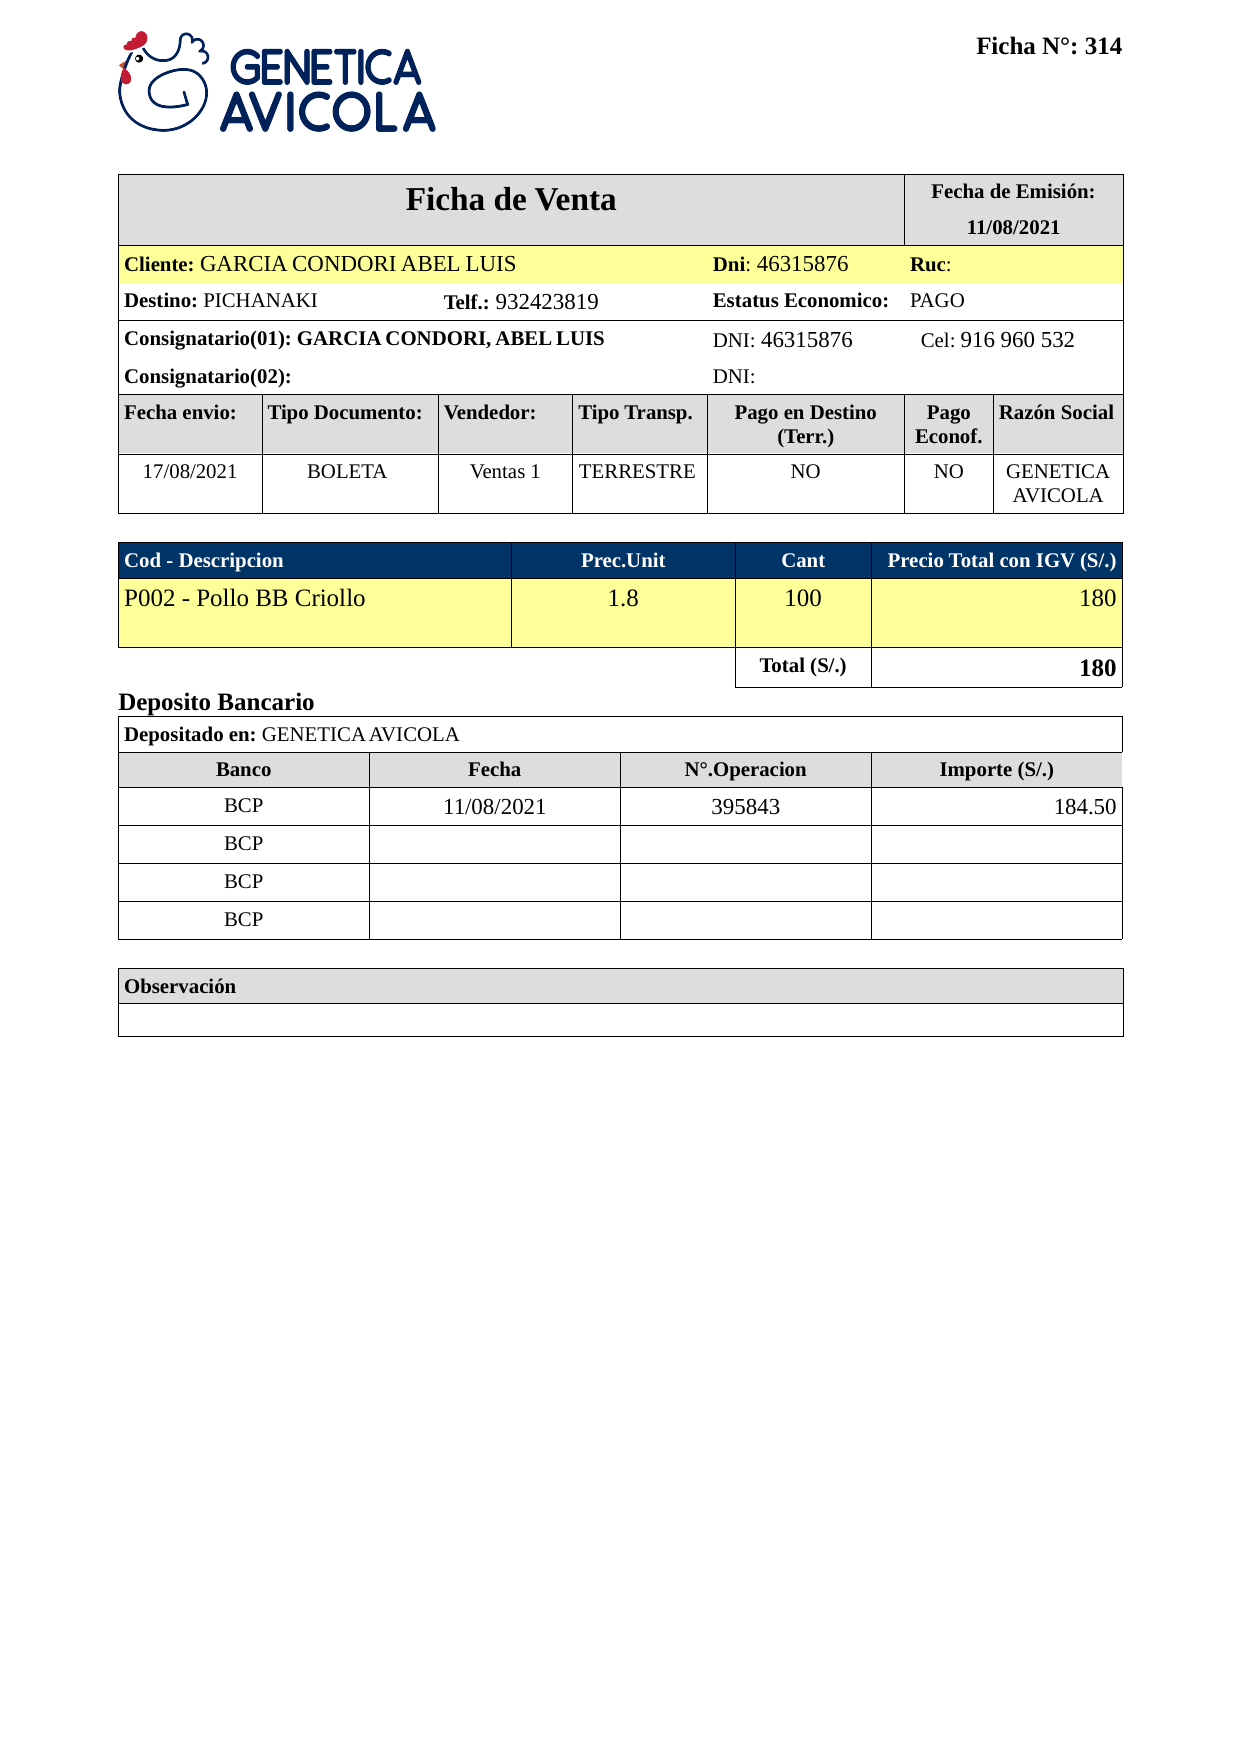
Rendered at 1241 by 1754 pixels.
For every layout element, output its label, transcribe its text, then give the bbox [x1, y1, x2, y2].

table_cell BCP [119, 864, 369, 901]
table_cell Banco [119, 753, 369, 787]
table_cell Pago Econof. [905, 395, 993, 453]
table_cell [872, 902, 1122, 939]
table_cell Consignatario(01): GARCIA CONDORI, ABEL LUIS [119, 321, 707, 358]
table_cell [370, 826, 620, 863]
table_cell Ventas 1 [439, 455, 572, 513]
picture [118, 31, 436, 132]
table_cell [872, 826, 1122, 863]
table_cell [621, 826, 871, 863]
table_cell PAGO [904, 283, 1123, 320]
table_cell GENETICA AVICOLA [994, 455, 1123, 513]
table_cell 395843 [621, 788, 871, 825]
table_header Fecha de Emisión: [905, 175, 1123, 209]
table_cell Fecha envio: [119, 395, 262, 453]
table_cell Consignatario(02): [119, 358, 707, 394]
table_cell [872, 864, 1122, 901]
table_cell Estatus Economico: [707, 283, 904, 320]
table_cell 17/08/2021 [119, 455, 262, 513]
table_cell Pago en Destino (Terr.) [708, 395, 904, 453]
table_cell BOLETA [263, 455, 438, 513]
table_cell TERRESTRE [573, 455, 707, 513]
table_cell [621, 864, 871, 901]
table_cell N°.Operacion [621, 753, 871, 787]
table_cell BCP [119, 902, 369, 939]
table_cell Tipo Documento: [263, 395, 438, 453]
table_cell NO [905, 455, 993, 513]
table_cell [511, 648, 735, 687]
table_cell 184.50 [872, 788, 1122, 825]
table_cell 11/08/2021 [905, 209, 1123, 245]
table_header Observación [119, 969, 1123, 1003]
table_cell Telf.: 932423819 [438, 283, 707, 320]
table_cell Dni: 46315876 [707, 246, 904, 283]
table_cell DNI: [707, 358, 1123, 394]
table_cell Importe (S/.) [872, 753, 1122, 787]
table_cell Cel: 916 960 532 [915, 321, 1123, 358]
table_header Cod - Descripcion [119, 543, 511, 578]
table_cell Fecha [370, 753, 620, 787]
table_cell 100 [736, 579, 871, 647]
table_cell NO [708, 455, 904, 513]
table_cell [370, 902, 620, 939]
table_cell 1.8 [512, 579, 735, 647]
table_cell Tipo Transp. [573, 395, 707, 453]
table_cell BCP [119, 826, 369, 863]
table_cell P002 - Pollo BB Criollo [119, 579, 511, 647]
table_header Ficha de Venta [119, 175, 904, 245]
table_cell Razón Social [994, 395, 1123, 453]
table_cell BCP [119, 788, 369, 825]
text Deposito Bancario [118, 687, 1122, 716]
table_header Cant [736, 543, 871, 578]
table_header Depositado en: GENETICA AVICOLA [119, 717, 1122, 752]
table_cell [621, 902, 871, 939]
table_cell 11/08/2021 [370, 788, 620, 825]
table_cell [119, 1004, 1123, 1036]
table_cell [370, 864, 620, 901]
table_cell Cliente: GARCIA CONDORI ABEL LUIS [119, 246, 707, 283]
table_cell Vendedor: [439, 395, 572, 453]
table_cell Ruc: [904, 246, 1123, 283]
table_cell DNI: 46315876 [707, 321, 915, 358]
table_cell 180 [872, 579, 1122, 647]
table_cell Destino: PICHANAKI [119, 283, 438, 320]
table_header Prec.Unit [512, 543, 735, 578]
table_cell Total (S/.) [736, 648, 871, 687]
table_cell 180 [872, 648, 1122, 687]
table_header Precio Total con IGV (S/.) [872, 543, 1122, 578]
table_cell [118, 648, 511, 687]
